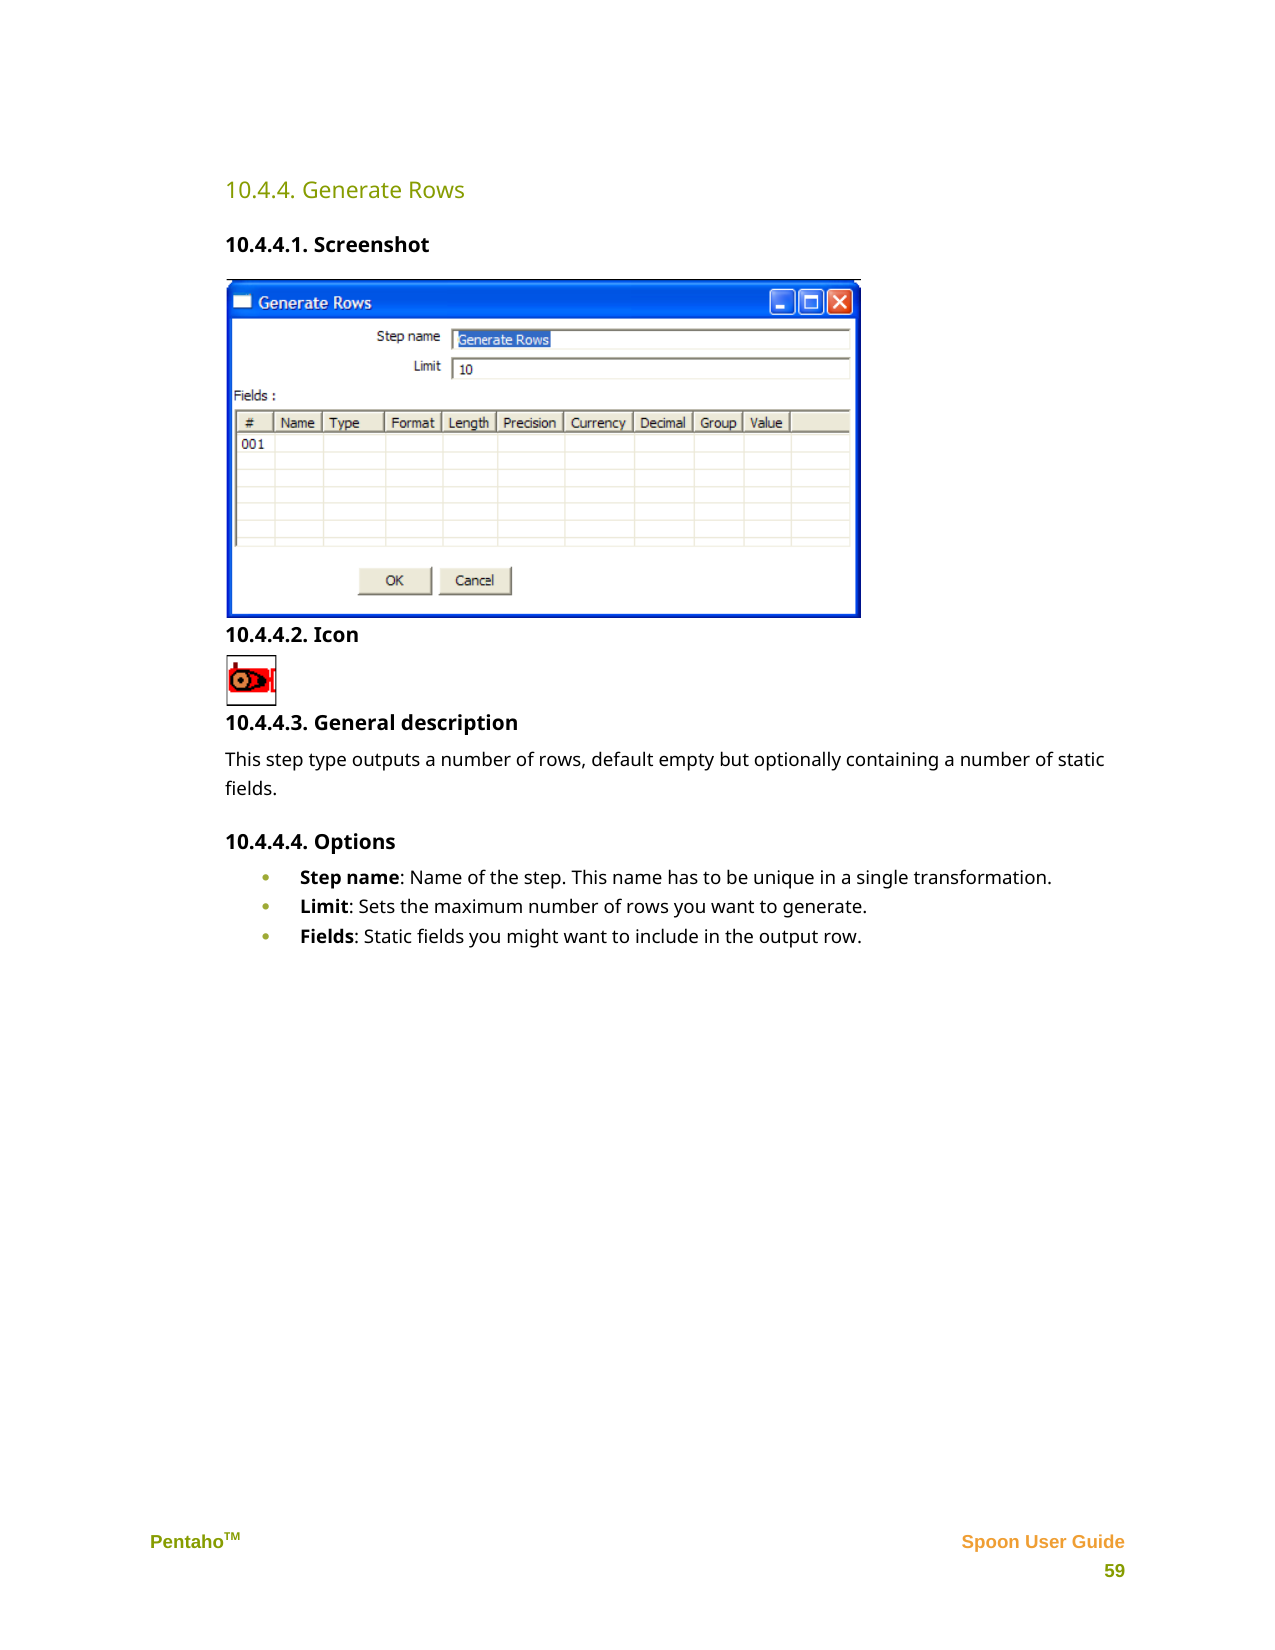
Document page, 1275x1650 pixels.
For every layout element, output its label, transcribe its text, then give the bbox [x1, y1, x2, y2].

subtitle 10.4.4.1. Screenshot [225, 229, 1125, 258]
picture [226, 655, 277, 706]
list Step name: Name of the step. This name has to be unique in a single transformation. [262, 861, 1125, 891]
subtitle 10.4.4.3. General description [225, 654, 1125, 736]
list Limit: Sets the maximum number of rows you want to generate. [262, 891, 1125, 920]
subtitle 10.4.4.4. Options [225, 826, 1125, 855]
text This step type outputs a number of rows, default empty but optionally containing a number of static fields. [225, 743, 1125, 801]
list Fields: Static fields you might want to include in the output row. [262, 920, 1125, 949]
subtitle 10.4.4.2. Icon [225, 278, 1125, 648]
subtitle 10.4.4. Generate Rows [225, 175, 1125, 204]
